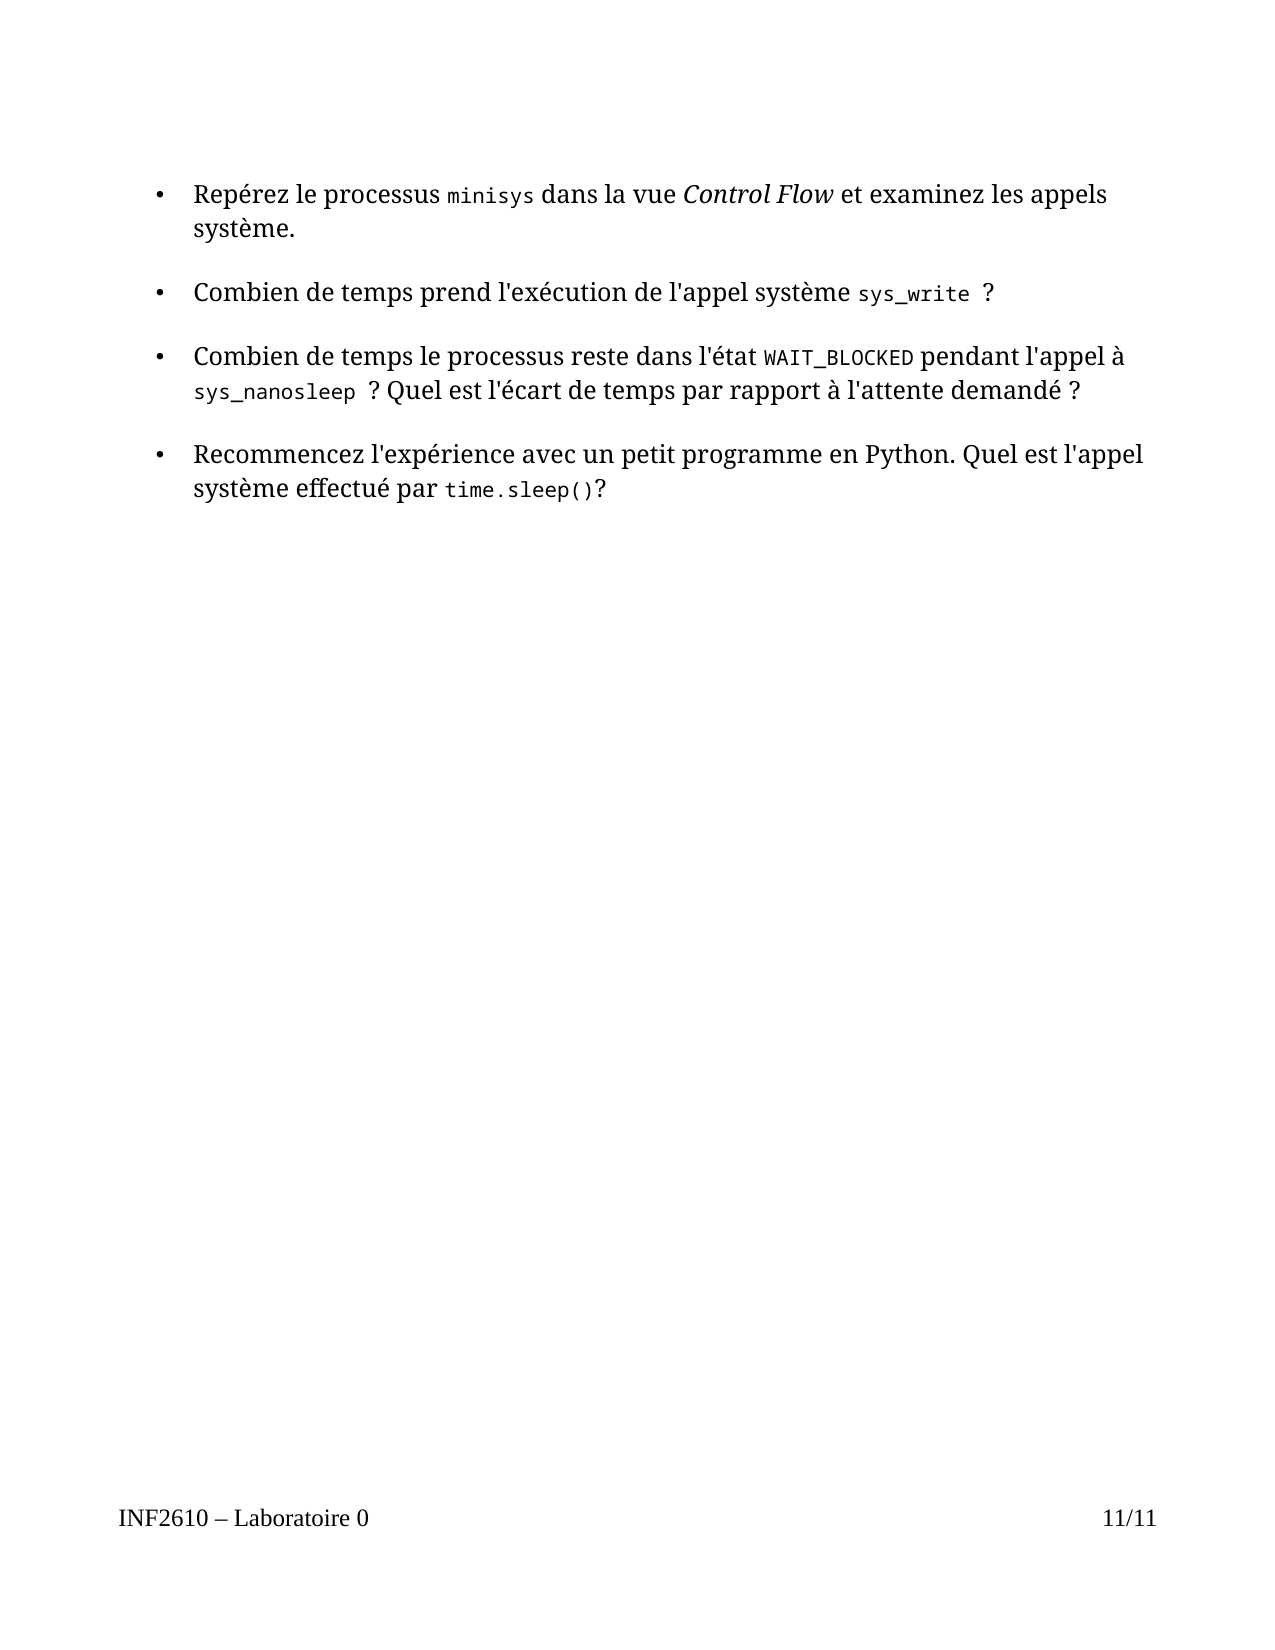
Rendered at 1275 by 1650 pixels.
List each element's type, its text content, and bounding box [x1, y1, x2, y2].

list Repérez le processus minisys dans la vue Control Flow et examinez les appels système. [156, 176, 1157, 244]
list Recommencez l'expérience avec un petit programme en Python. Quel est l'appel système effectué par time.sleep()? [156, 437, 1157, 505]
list Combien de temps prend l'exécution de l'appel système sys_write ? [156, 274, 1157, 308]
list Combien de temps le processus reste dans l'état WAIT_BLOCKED pendant l'appel à sys_nanosleep ? Quel est l'écart de temps par rapport à l'attente demandé ? [156, 338, 1157, 407]
